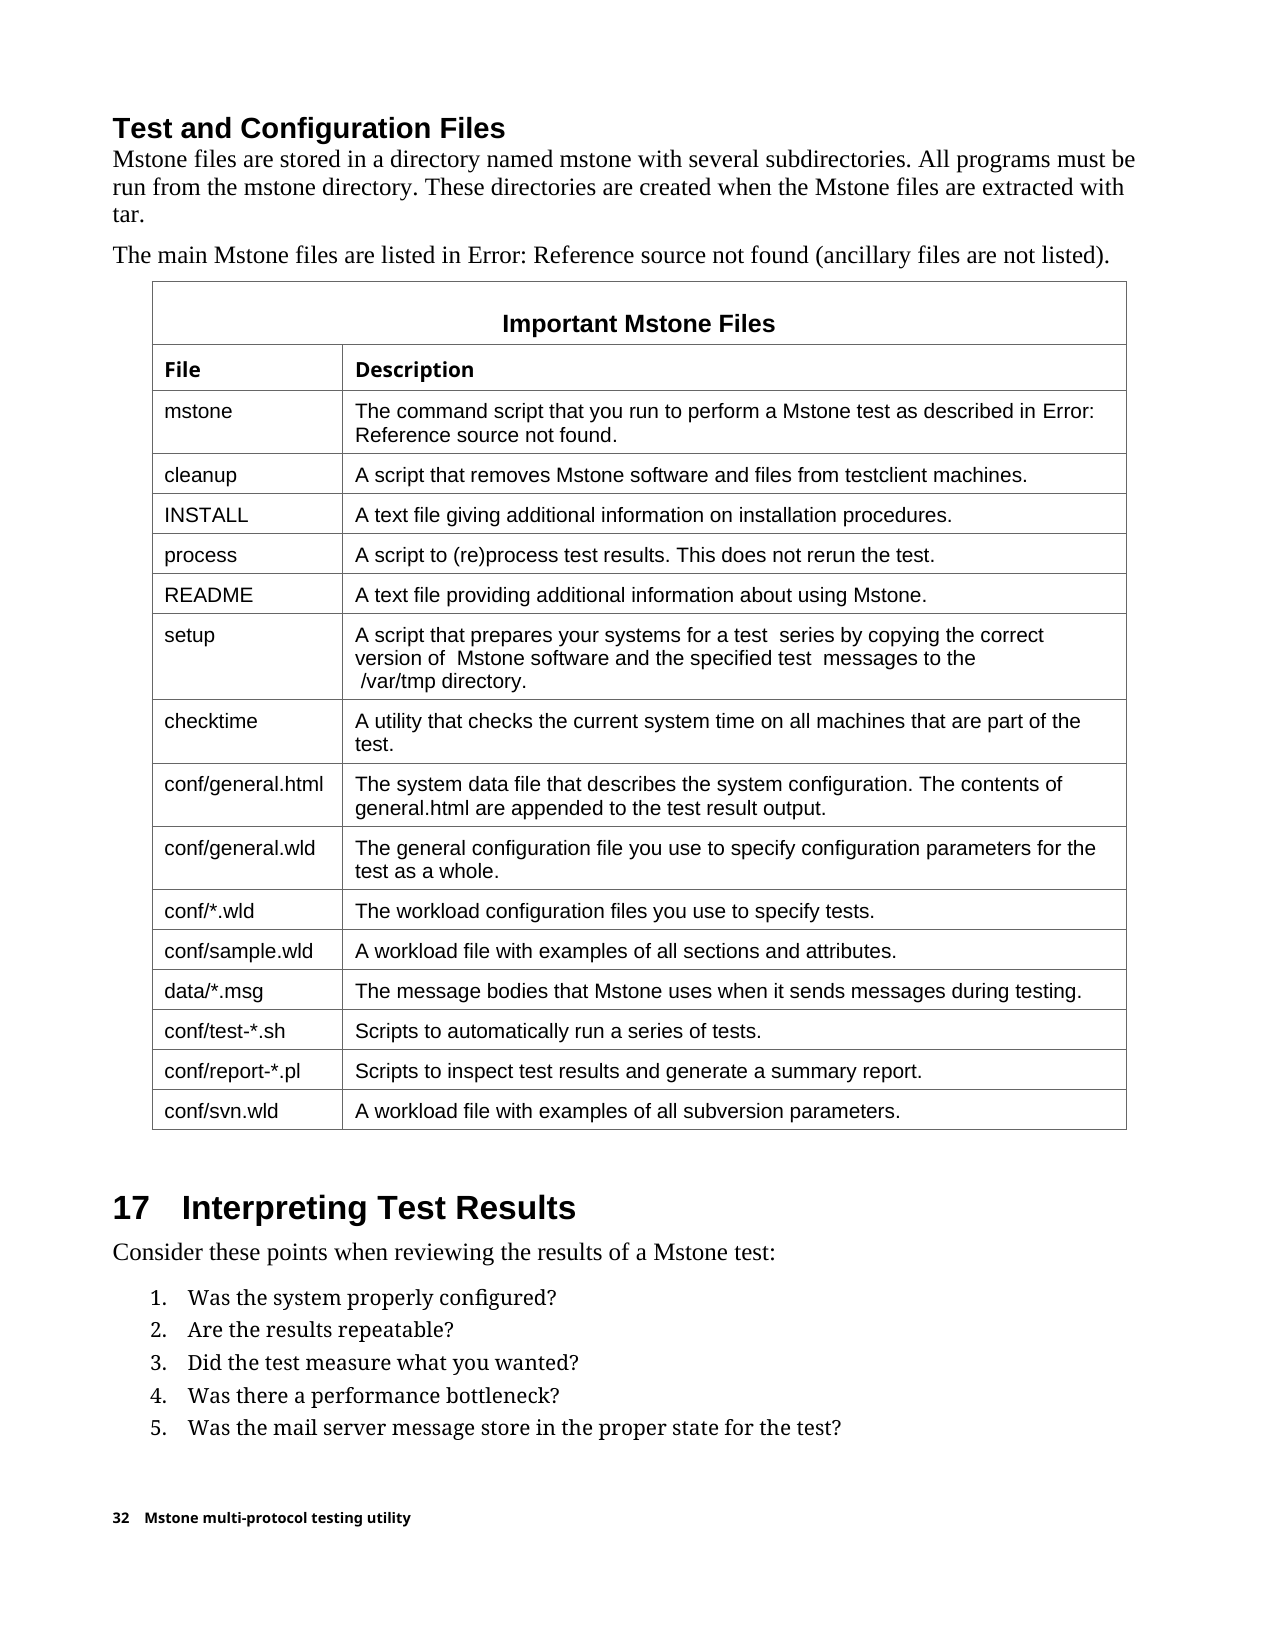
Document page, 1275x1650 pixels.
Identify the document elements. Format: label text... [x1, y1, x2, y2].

table_cell conf/general.html [153, 764, 342, 826]
list Was there a performance bottleneck? [150, 1381, 1162, 1409]
table_cell A utility that checks the current system time on all machines that are part of the test. [343, 700, 1126, 762]
table_cell conf/sample.wld [153, 930, 342, 969]
table_cell Description [343, 345, 1126, 389]
table_cell A workload file with examples of all subversion parameters. [343, 1090, 1126, 1129]
subtitle Test and Configuration Files [112, 112, 1162, 145]
table_cell conf/general.wld [153, 827, 342, 889]
table_cell process [153, 534, 342, 573]
table_cell mstone [153, 391, 342, 453]
table_cell A script to (re)process test results. This does not rerun the test. [343, 534, 1126, 573]
table_cell A text file providing additional information about using Mstone. [343, 574, 1126, 613]
table_cell The system data file that describes the system configuration. The contents of general.html are appended to the test result output. [343, 764, 1126, 826]
list Did the test measure what you wanted? [150, 1348, 1162, 1377]
list Was the mail server message store in the proper state for the test? [150, 1413, 1162, 1442]
table_cell The command script that you run to perform a Mstone test as described in . [343, 391, 1126, 453]
table_cell conf/svn.wld [153, 1090, 342, 1129]
table_cell The workload configuration files you use to specify tests. [343, 890, 1126, 929]
table_cell conf/test-*.sh [153, 1010, 342, 1049]
table_cell A workload file with examples of all sections and attributes. [343, 930, 1126, 969]
text The main Mstone files are listed in (ancillary files are not listed). [112, 241, 1162, 268]
table_cell cleanup [153, 454, 342, 493]
table_cell INSTALL [153, 494, 342, 533]
table_cell conf/report-*.pl [153, 1050, 342, 1089]
table_cell setup [153, 614, 342, 699]
text Mstone files are stored in a directory named mstone with several subdirectories. All programs must be run from the mstone directory. These directories are created when the Mstone files are extracted with tar. [112, 145, 1162, 228]
table_cell Scripts to inspect test results and generate a summary report. [343, 1050, 1126, 1089]
table_cell A script that removes Mstone software and files from testclient machines. [343, 454, 1126, 493]
table_cell A text file giving additional information on installation procedures. [343, 494, 1126, 533]
table_cell conf/*.wld [153, 890, 342, 929]
table_header Important Mstone Files [153, 282, 1126, 344]
list Was the system properly configured? [150, 1283, 1162, 1311]
table_cell README [153, 574, 342, 613]
table_cell The general configuration file you use to specify configuration parameters for the test as a whole. [343, 827, 1126, 889]
table_cell A script that prepares your systems for a test series by copying the correct version of Mstone software and the specified test messages to the /var/tmp directory. [343, 614, 1126, 699]
table_cell checktime [153, 700, 342, 762]
text Consider these points when reviewing the results of a Mstone test: [112, 1238, 1162, 1266]
subtitle Interpreting Test Results [112, 1189, 1162, 1227]
table_cell File [153, 345, 342, 389]
list Are the results repeatable? [150, 1316, 1162, 1344]
table_cell The message bodies that Mstone uses when it sends messages during testing. [343, 970, 1126, 1009]
table_cell Scripts to automatically run a series of tests. [343, 1010, 1126, 1049]
table_cell data/*.msg [153, 970, 342, 1009]
